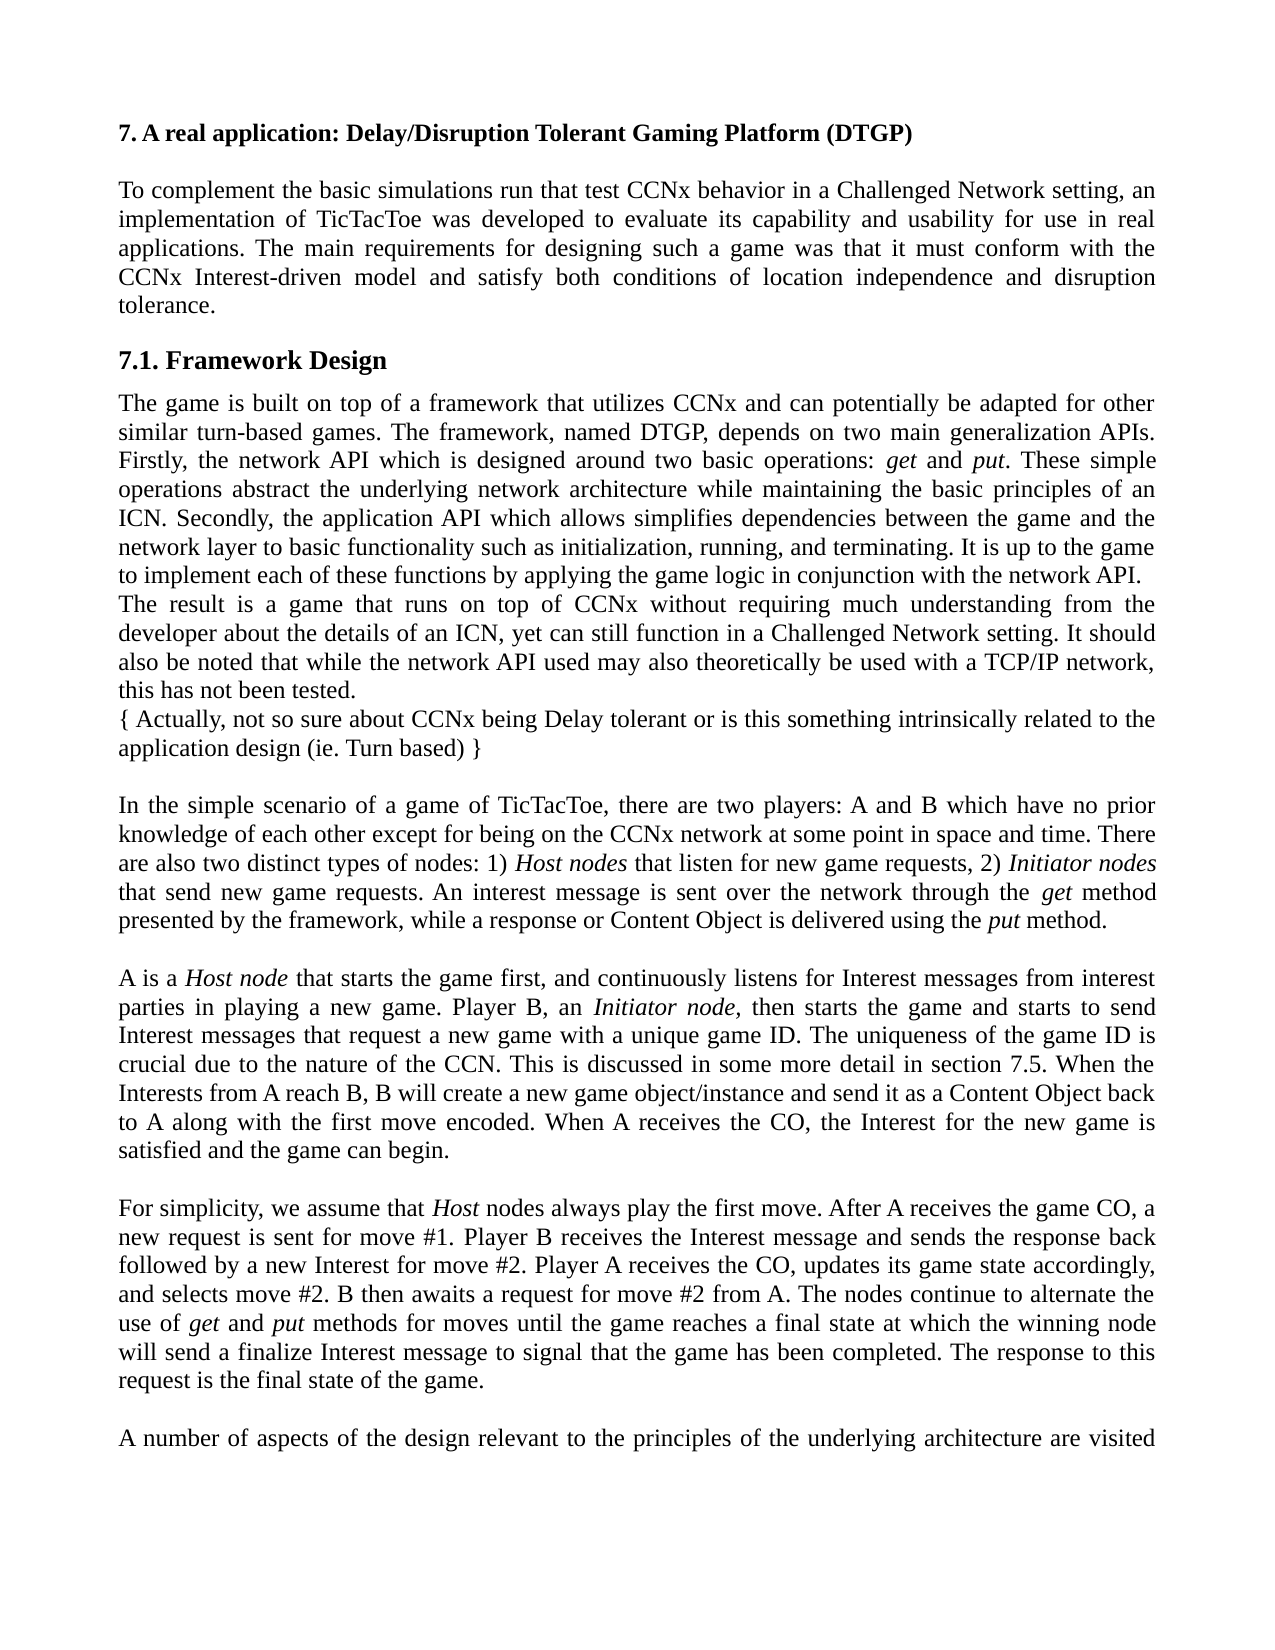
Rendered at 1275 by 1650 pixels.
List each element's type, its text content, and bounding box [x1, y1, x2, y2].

text 7. A real application: Delay/Disruption Tolerant Gaming Platform (DTGP) [118, 118, 1157, 147]
text To complement the basic simulations run that test CCNx behavior in a Challenged Network setting, an implementation of TicTacToe was developed to evaluate its capability and usability for use in real applications. The main requirements for designing such a game was that it must conform with the CCNx Interest-driven model and satisfy both conditions of location independence and disruption tolerance. [118, 176, 1157, 319]
text A number of aspects of the design relevant to the principles of the underlying architecture are visited [118, 1423, 1157, 1452]
text For simplicity, we assume that Host nodes always play the first move. After A receives the game CO, a new request is sent for move #1. Player B receives the Interest message and sends the response back followed by a new Interest for move #2. Player A receives the CO, updates its game state accordingly, and selects move #2. B then awaits a request for move #2 from A. The nodes continue to alternate the use of get and put methods for moves until the game reaches a final state at which the winning node will send a finalize Interest message to signal that the game has been completed. The response to this request is the final state of the game. [118, 1193, 1157, 1394]
text A is a Host node that starts the game first, and continuously listens for Interest messages from interest parties in playing a new game. Player B, an Initiator node, then starts the game and starts to send Interest messages that request a new game with a unique game ID. The uniqueness of the game ID is crucial due to the nature of the CCN. This is discussed in some more detail in section 7.5. When the Interests from A reach B, B will create a new game object/instance and send it as a Content Object back to A along with the first move encoded. When A receives the CO, the Interest for the new game is satisfied and the game can begin. [118, 963, 1157, 1164]
text In the simple scenario of a game of TicTacToe, there are two players: A and B which have no prior knowledge of each other except for being on the CCNx network at some point in space and time. There are also two distinct types of nodes: 1) Host nodes that listen for new game requests, 2) Initiator nodes that send new game requests. An interest message is sent over the network through the get method presented by the framework, while a response or Content Object is delivered using the put method. [118, 791, 1157, 934]
text { Actually, not so sure about CCNx being Delay tolerant or is this something intrinsically related to the application design (ie. Turn based) } [118, 704, 1157, 762]
subtitle 7.1. Framework Design [118, 344, 1157, 376]
text The result is a game that runs on top of CCNx without requiring much understanding from the developer about the details of an ICN, yet can still function in a Challenged Network setting. It should also be noted that while the network API used may also theoretically be used with a TCP/IP network, this has not been tested. [118, 589, 1157, 704]
text The game is built on top of a framework that utilizes CCNx and can potentially be adapted for other similar turn-based games. The framework, named DTGP, depends on two main generalization APIs. Firstly, the network API which is designed around two basic operations: get and put. These simple operations abstract the underlying network architecture while maintaining the basic principles of an ICN. Secondly, the application API which allows simplifies dependencies between the game and the network layer to basic functionality such as initialization, running, and terminating. It is up to the game to implement each of these functions by applying the game logic in conjunction with the network API. [118, 388, 1157, 589]
